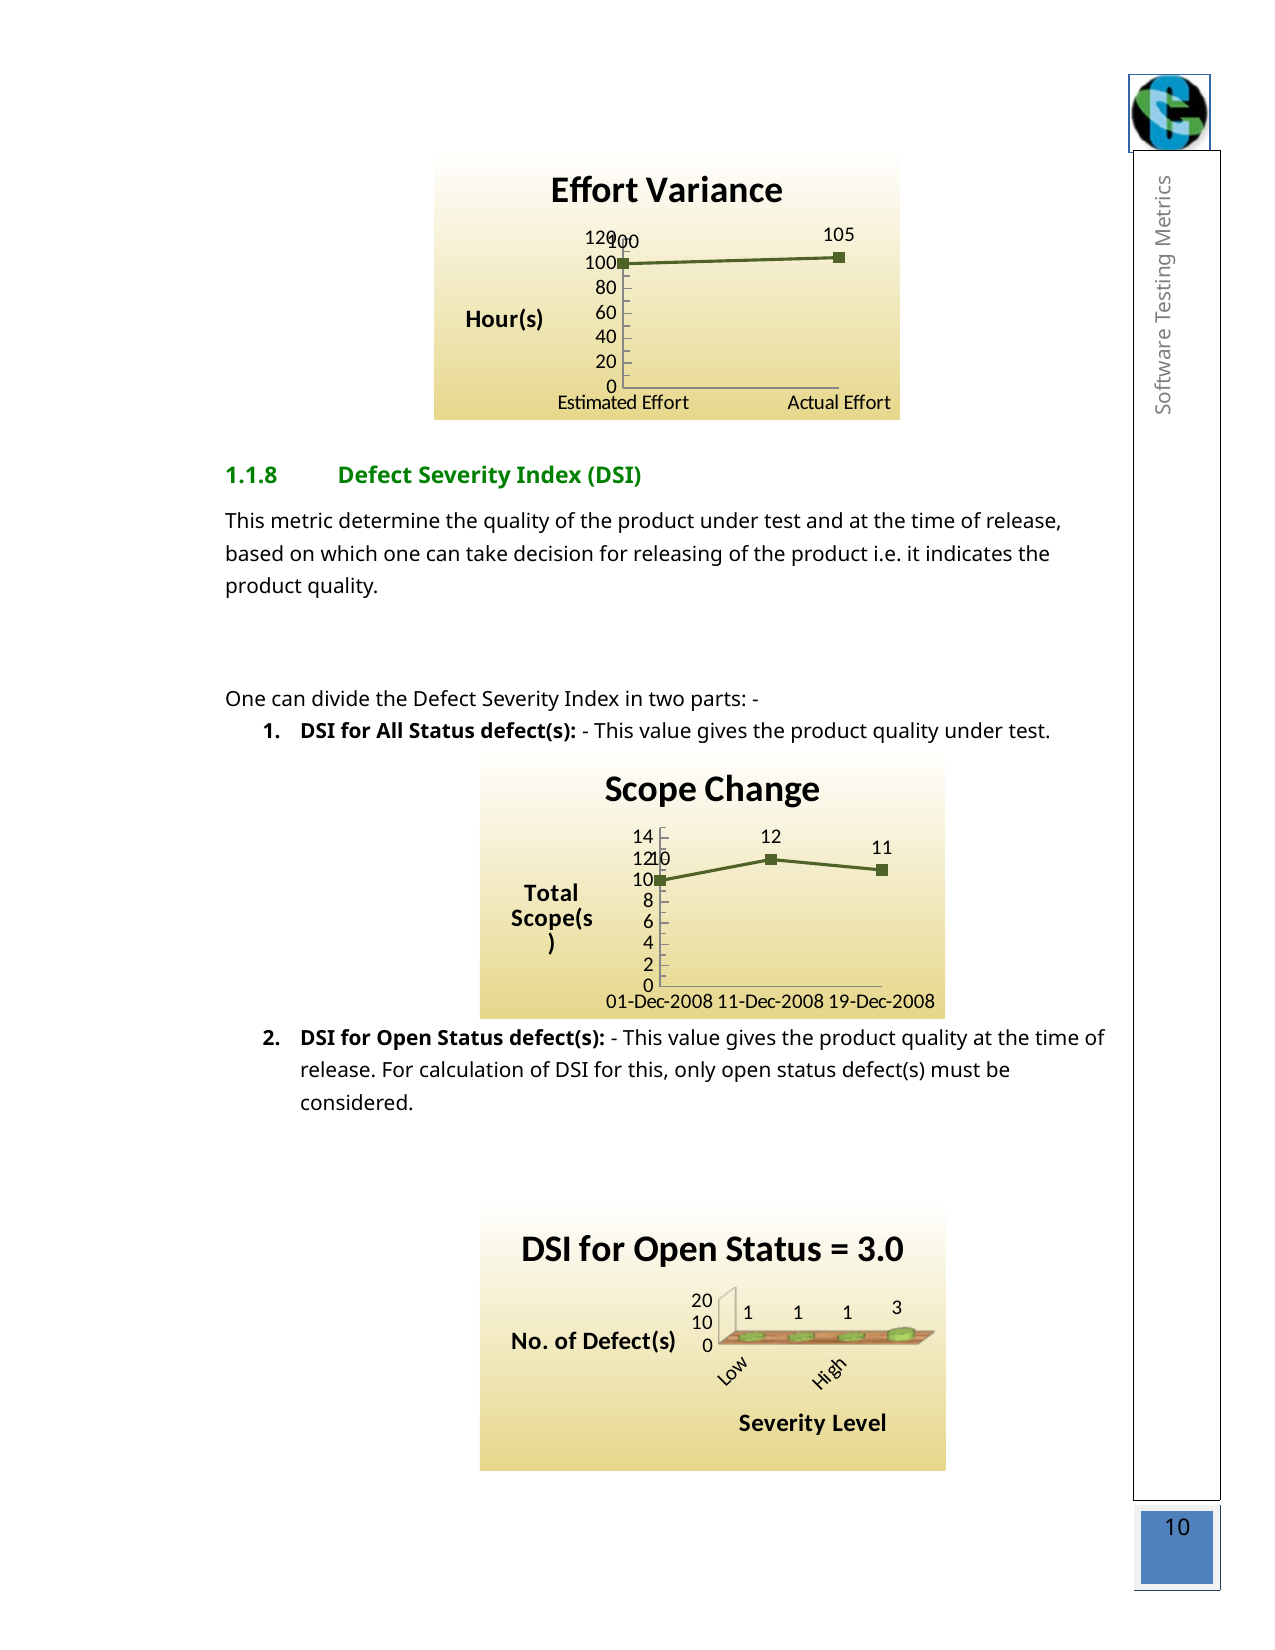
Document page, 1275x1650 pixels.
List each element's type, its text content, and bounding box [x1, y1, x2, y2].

picture [1130, 75, 1209, 152]
text This metric determine the quality of the product under test and at the time of release, based on which one can take decision for releasing of the product i.e. it indicates the product quality. [225, 506, 1125, 600]
subtitle Defect Severity Index (DSI) [225, 459, 1125, 491]
list DSI for All Status defect(s): - This value gives the product quality under test. [262, 716, 1125, 745]
text One can divide the Defect Severity Index in two parts: - [225, 684, 1125, 712]
list DSI for Open Status defect(s): - This value gives the product quality at the time of release. For calculation of DSI for this, only open status defect(s) must be considered. [262, 1023, 1125, 1117]
